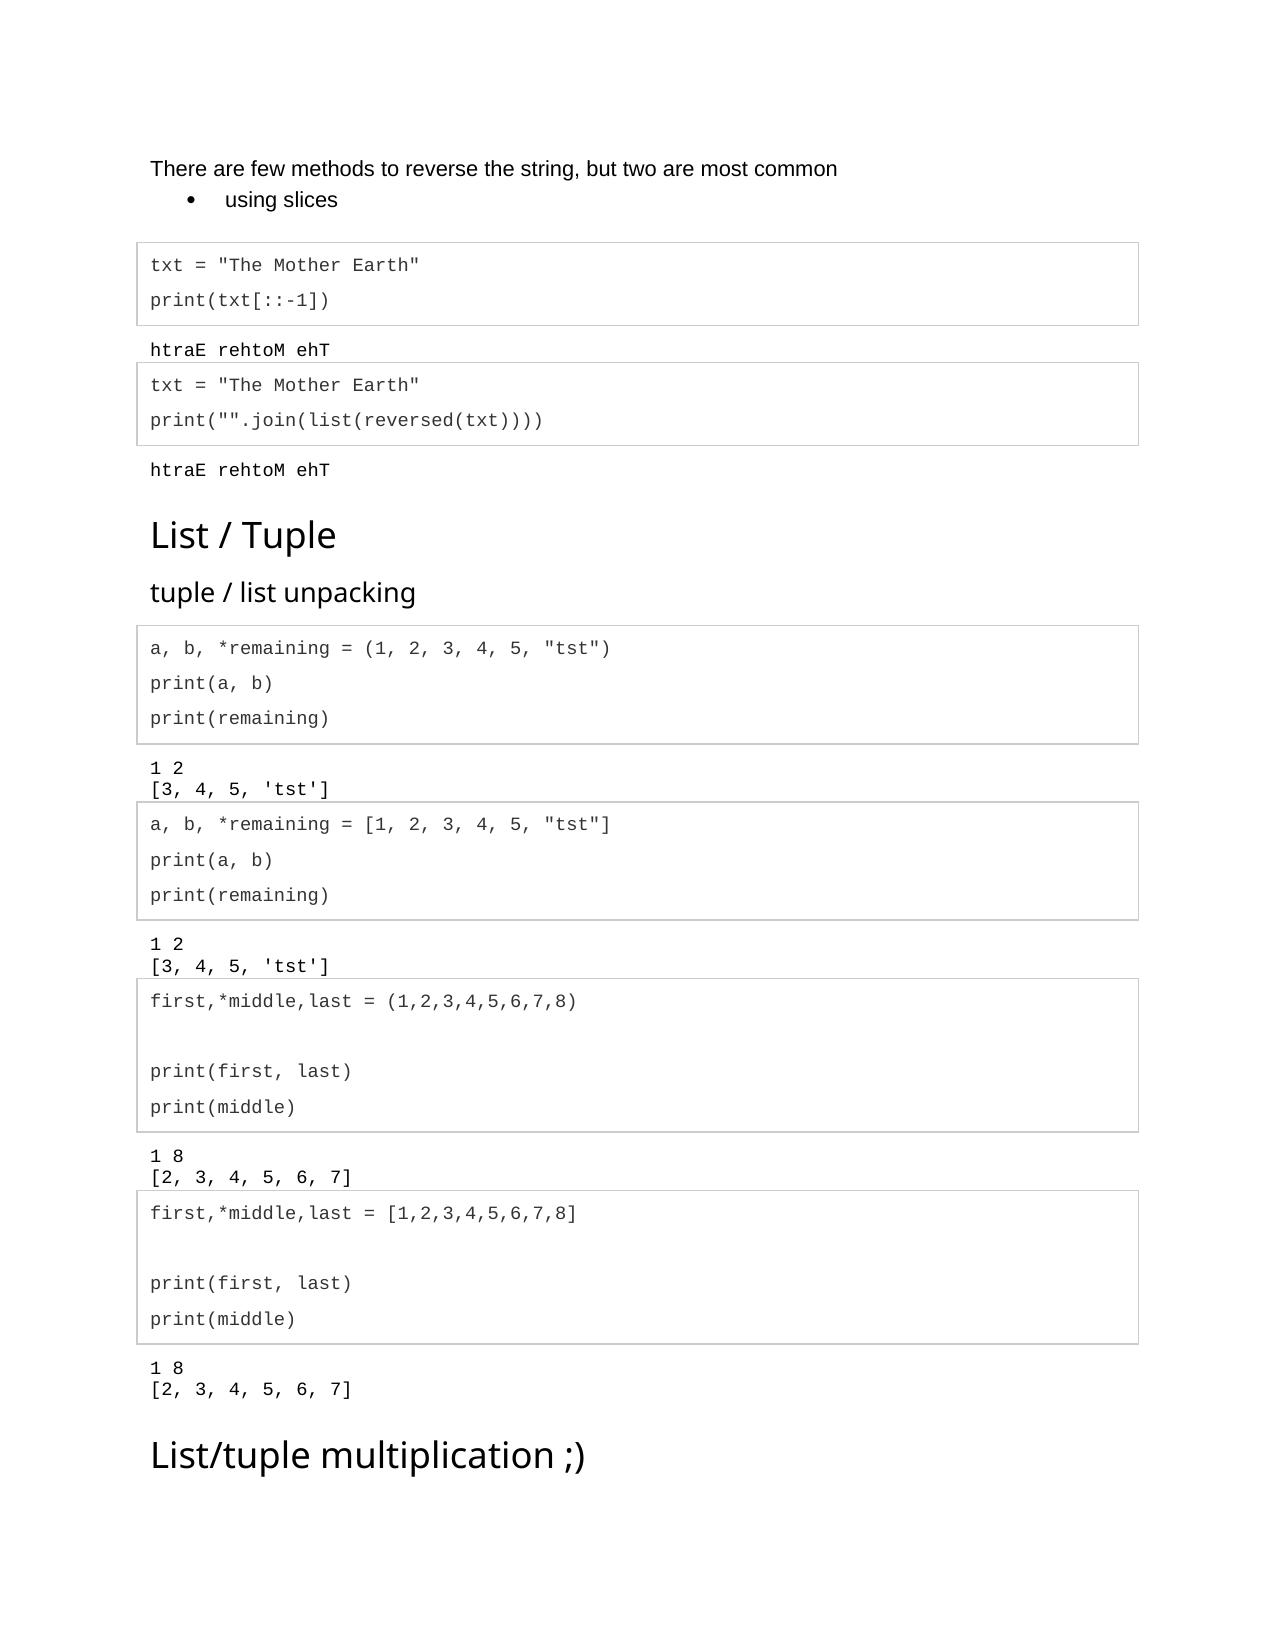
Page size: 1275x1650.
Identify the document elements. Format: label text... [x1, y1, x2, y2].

text first,*middle,last = (1,2,3,4,5,6,7,8) [138, 979, 1138, 1013]
subtitle List/tuple multiplication ;) [150, 1429, 1125, 1479]
text [2, 3, 4, 5, 6, 7] [150, 1380, 1125, 1401]
text 1 8 [150, 1147, 1125, 1168]
text 1 2 [150, 935, 1125, 956]
text a, b, *remaining = [1, 2, 3, 4, 5, "tst"] [138, 803, 1138, 836]
text [3, 4, 5, 'tst'] [150, 956, 1125, 978]
text 1 2 [150, 758, 1125, 780]
text print("".join(list(reversed(txt)))) [138, 397, 1138, 445]
text print(middle) [138, 1295, 1138, 1343]
text print(first, last) [138, 1048, 1138, 1083]
text txt = "The Mother Earth" [138, 243, 1138, 277]
text 1 8 [150, 1359, 1125, 1380]
text print(a, b) [138, 836, 1138, 872]
text print(middle) [138, 1083, 1138, 1131]
text There are few methods to reverse the string, but two are most common [150, 150, 1125, 181]
list using slices [187, 181, 1125, 212]
text [2, 3, 4, 5, 6, 7] [150, 1168, 1125, 1189]
text htraE rehtoM ehT [150, 460, 1125, 482]
text a, b, *remaining = (1, 2, 3, 4, 5, "tst") [138, 626, 1138, 660]
text print(remaining) [138, 695, 1138, 743]
subtitle tuple / list unpacking [150, 573, 1125, 610]
text print(remaining) [138, 872, 1138, 919]
subtitle List / Tuple [150, 510, 1125, 559]
text print(txt[::-1]) [138, 277, 1138, 325]
text first,*middle,last = [1,2,3,4,5,6,7,8] [138, 1191, 1138, 1225]
text print(a, b) [138, 660, 1138, 695]
text txt = "The Mother Earth" [138, 363, 1138, 397]
text print(first, last) [138, 1260, 1138, 1295]
text [3, 4, 5, 'tst'] [150, 780, 1125, 801]
text htraE rehtoM ehT [150, 340, 1125, 362]
